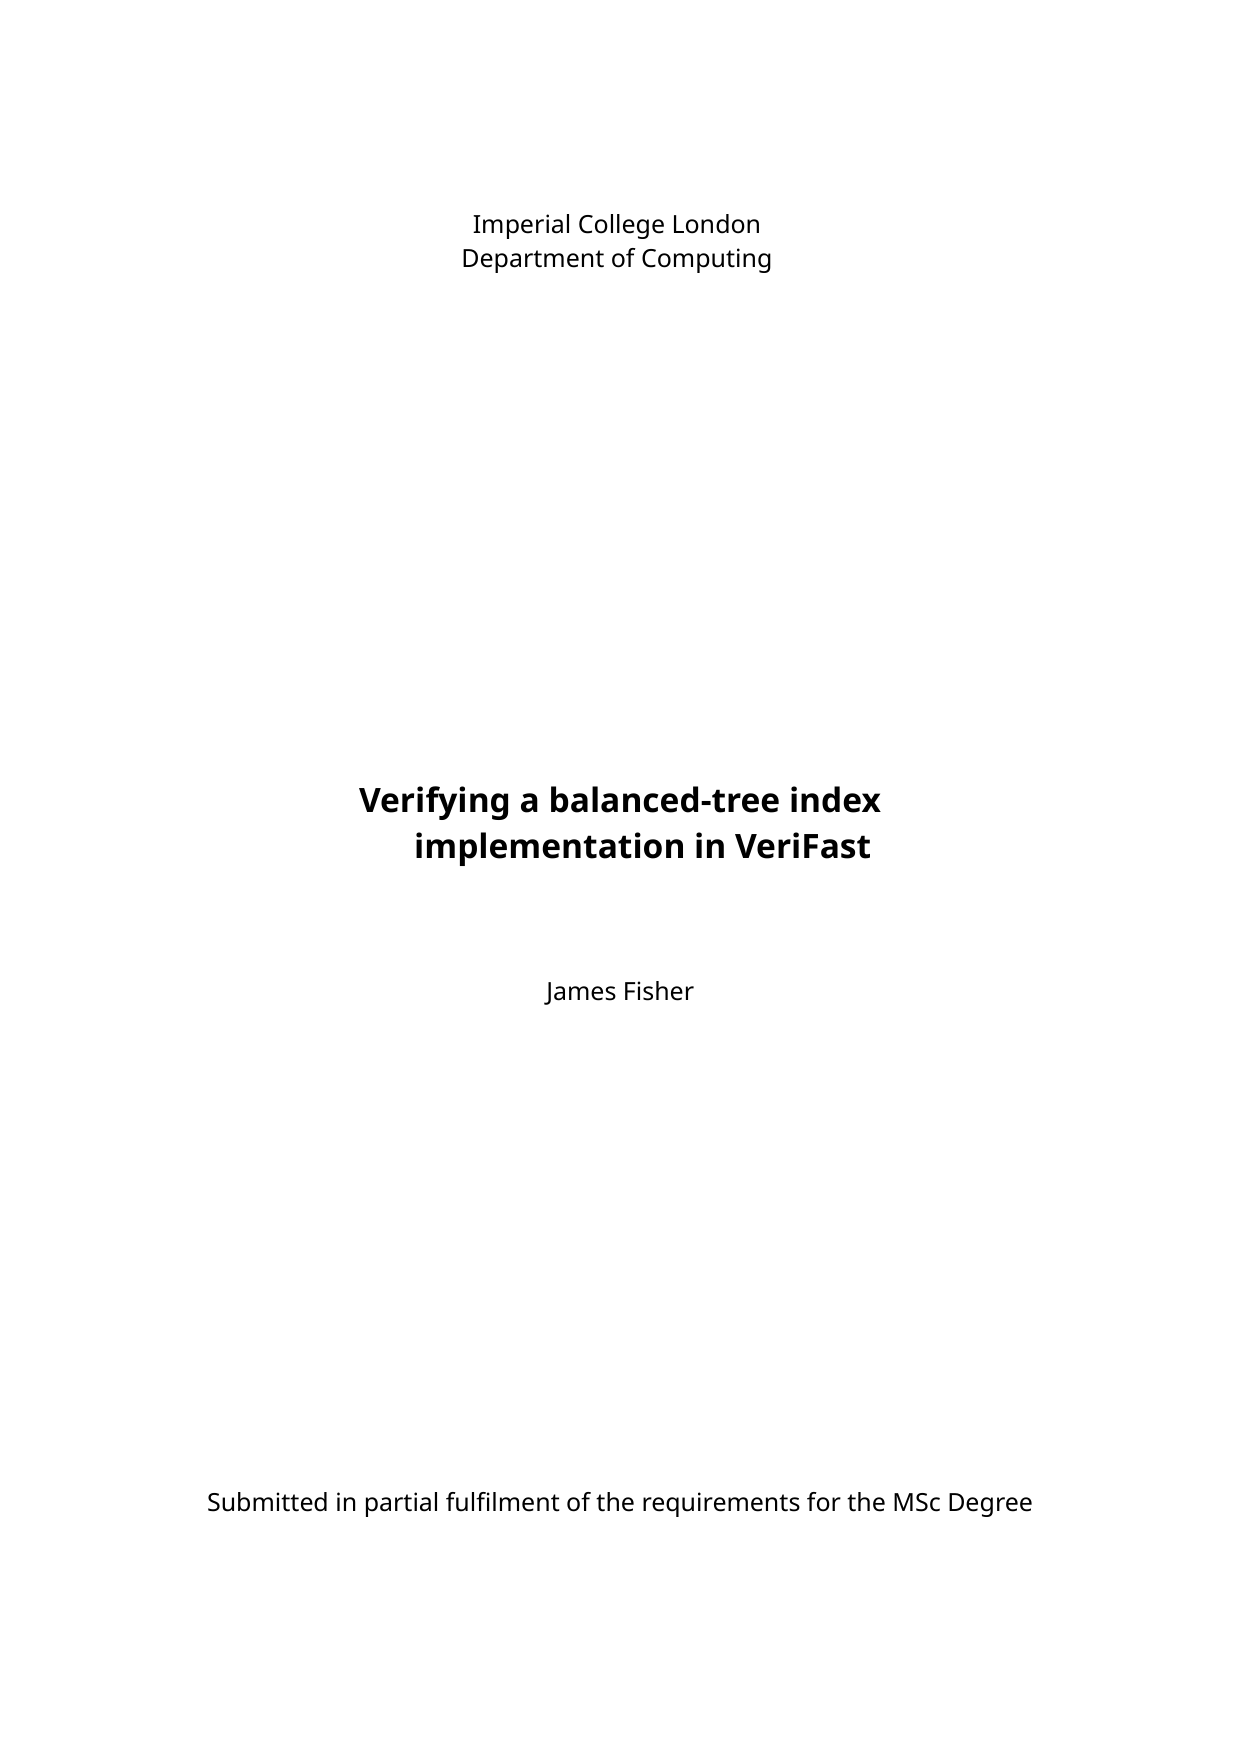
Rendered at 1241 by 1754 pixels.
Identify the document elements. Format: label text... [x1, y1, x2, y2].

text Submitted in partial fulﬁlment of the requirements for the MSc Degree [207, 1485, 1033, 1519]
text Imperial College London [207, 207, 1033, 241]
text Department of Computing [207, 241, 1033, 275]
subtitle Verifying a balanced-tree index implementation in VeriFast [207, 777, 1033, 868]
text James Fisher [207, 974, 1033, 1008]
